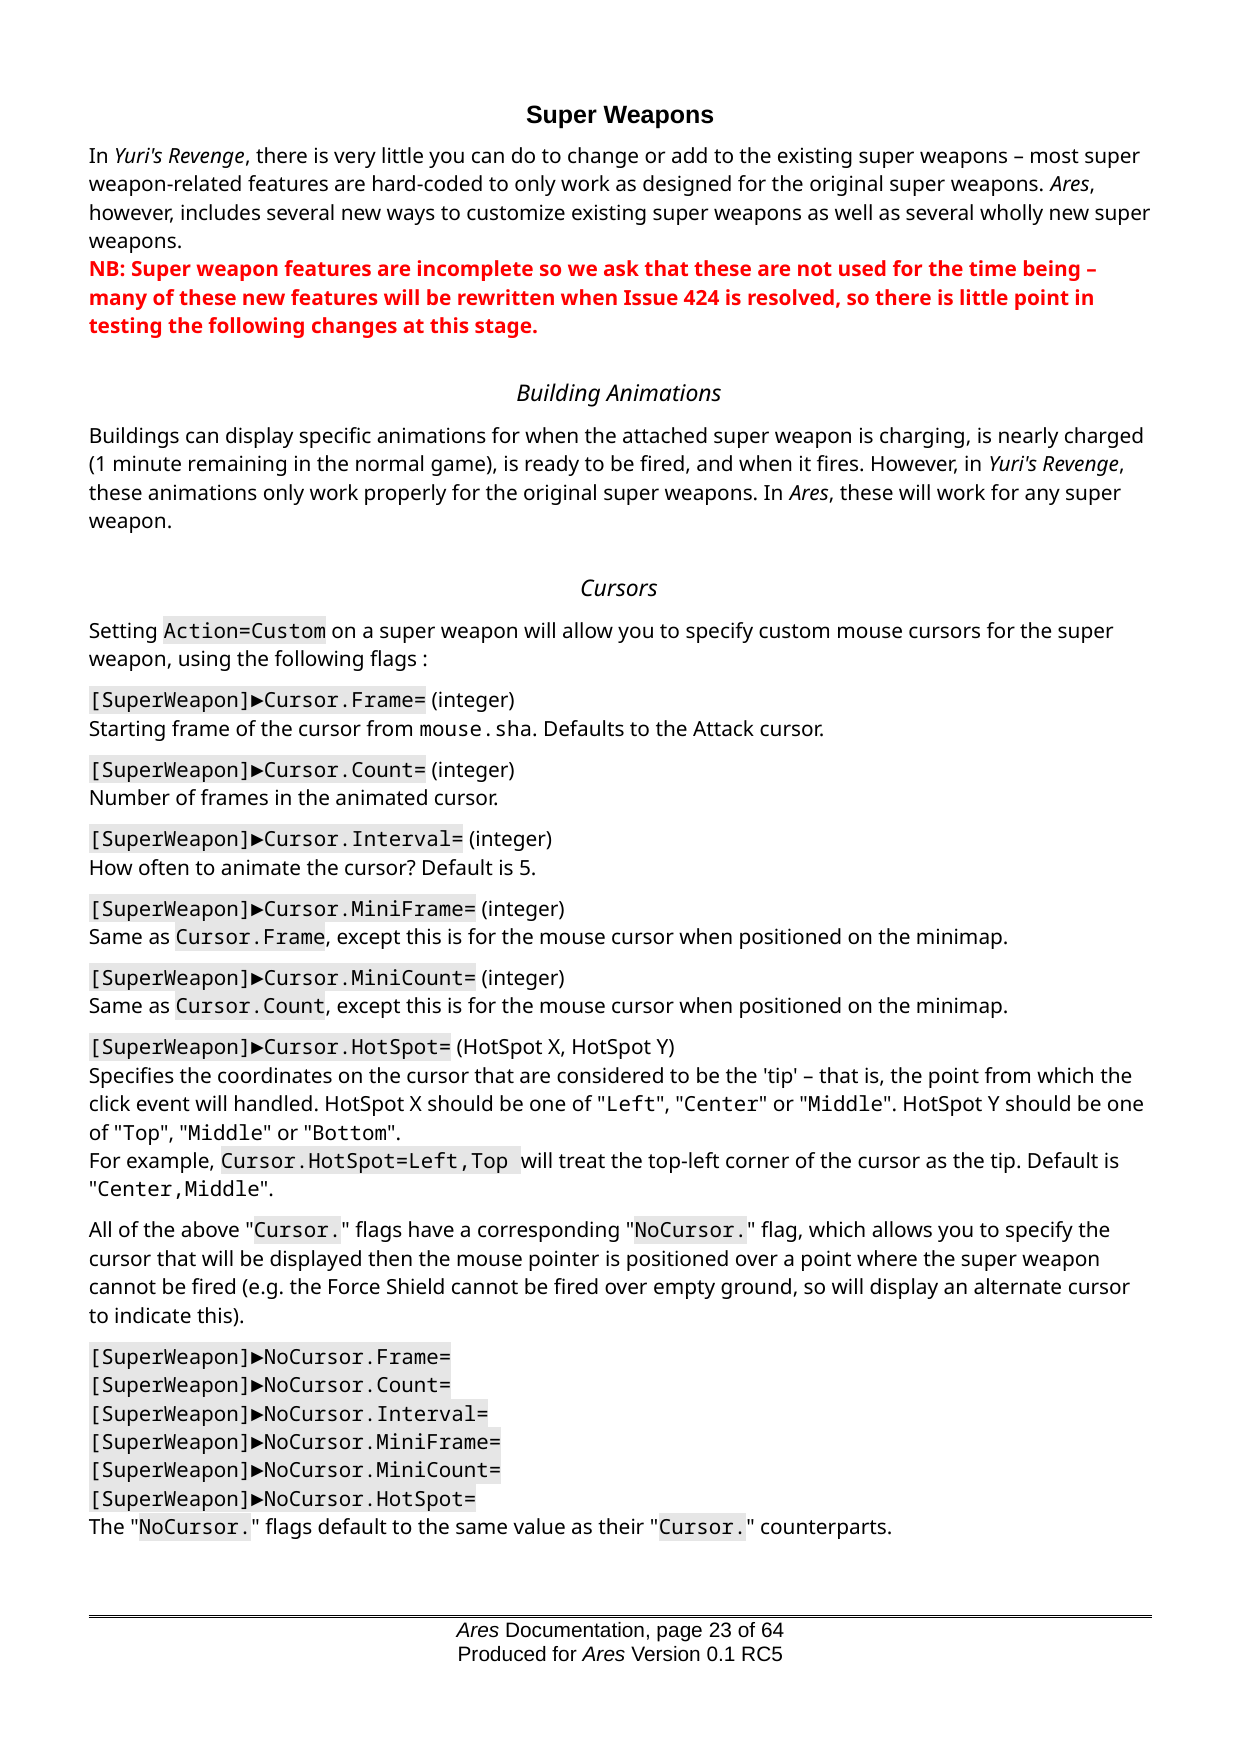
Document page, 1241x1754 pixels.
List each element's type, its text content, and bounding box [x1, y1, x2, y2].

text [SuperWeapon]►Cursor.MiniFrame= (integer) Same as Cursor.Frame, except this is for the mouse cursor when positioned on the minimap. [88, 894, 175, 951]
text [SuperWeapon]►Cursor.Count= (integer) Number of frames in the animated cursor. [88, 755, 1152, 812]
text [SuperWeapon]►Cursor.HotSpot= (HotSpot X, HotSpot Y) Specifies the coordinates on the cursor that are considered to be the 'tip' – that is, the point from which the click event will handled. HotSpot X should be one of "Left", "Center" or "Middle". HotSpot Y should be one of "Top", "Middle" or "Bottom". For example, Cursor.HotSpot=Left,Top will treat the top-left corner of the cursor as the tip. Default is "Center,Middle". [88, 1032, 1152, 1203]
text [SuperWeapon]►Cursor.MiniCount= (integer) Same as Cursor.Count, except this is for the mouse cursor when positioned on the minimap. [325, 963, 1152, 1020]
text [SuperWeapon]►Cursor.MiniCount= (integer) Same as Cursor.Count, except this is for the mouse cursor when positioned on the minimap. [88, 963, 175, 1020]
text In Yuri's Revenge, there is very little you can do to change or add to the existing super weapons – most super weapon-related features are hard-coded to only work as designed for the original super weapons. Ares, however, includes several new ways to customize existing super weapons as well as several wholly new super weapons. NB: Super weapon features are incomplete so we ask that these are not used for the time being – many of these new features will be rewritten when Issue 424 is resolved, so there is little point in testing the following changes at this stage. [88, 141, 1152, 340]
text Buildings can display specific animations for when the attached super weapon is charging, is nearly charged (1 minute remaining in the normal game), is ready to be fired, and when it fires. However, in Yuri's Revenge, these animations only work properly for the original super weapons. In Ares, these will work for any super weapon. [88, 421, 1152, 535]
text [SuperWeapon]►NoCursor.Frame= [SuperWeapon]►NoCursor.Count= [SuperWeapon]►NoCursor.Interval= [SuperWeapon]►NoCursor.MiniFrame= [SuperWeapon]►NoCursor.MiniCount= [SuperWeapon]►NoCursor.HotSpot= The "NoCursor." flags default to the same value as their "Cursor." counterparts. [88, 1342, 1152, 1541]
text Setting Action=Custom on a super weapon will allow you to specify custom mouse cursors for the super weapon, using the following flags : [88, 616, 1152, 673]
text All of the above "Cursor." flags have a corresponding "NoCursor." flag, which allows you to specify the cursor that will be displayed then the mouse pointer is positioned over a point where the super weapon cannot be fired (e.g. the Force Shield cannot be fired over empty ground, so will display an alternate cursor to indicate this). [88, 1216, 1152, 1329]
subtitle Building Animations [88, 377, 1152, 409]
subtitle Super Weapons [88, 100, 1152, 129]
text [SuperWeapon]►Cursor.Frame= (integer) Starting frame of the cursor from mouse.sha. Defaults to the Attack cursor. [88, 686, 1152, 742]
subtitle Cursors [88, 572, 1152, 604]
text [SuperWeapon]►Cursor.MiniFrame= (integer) Same as Cursor.Frame, except this is for the mouse cursor when positioned on the minimap. [325, 894, 1152, 951]
text [SuperWeapon]►Cursor.Interval= (integer) How often to animate the cursor? Default is 5. [88, 824, 1152, 881]
